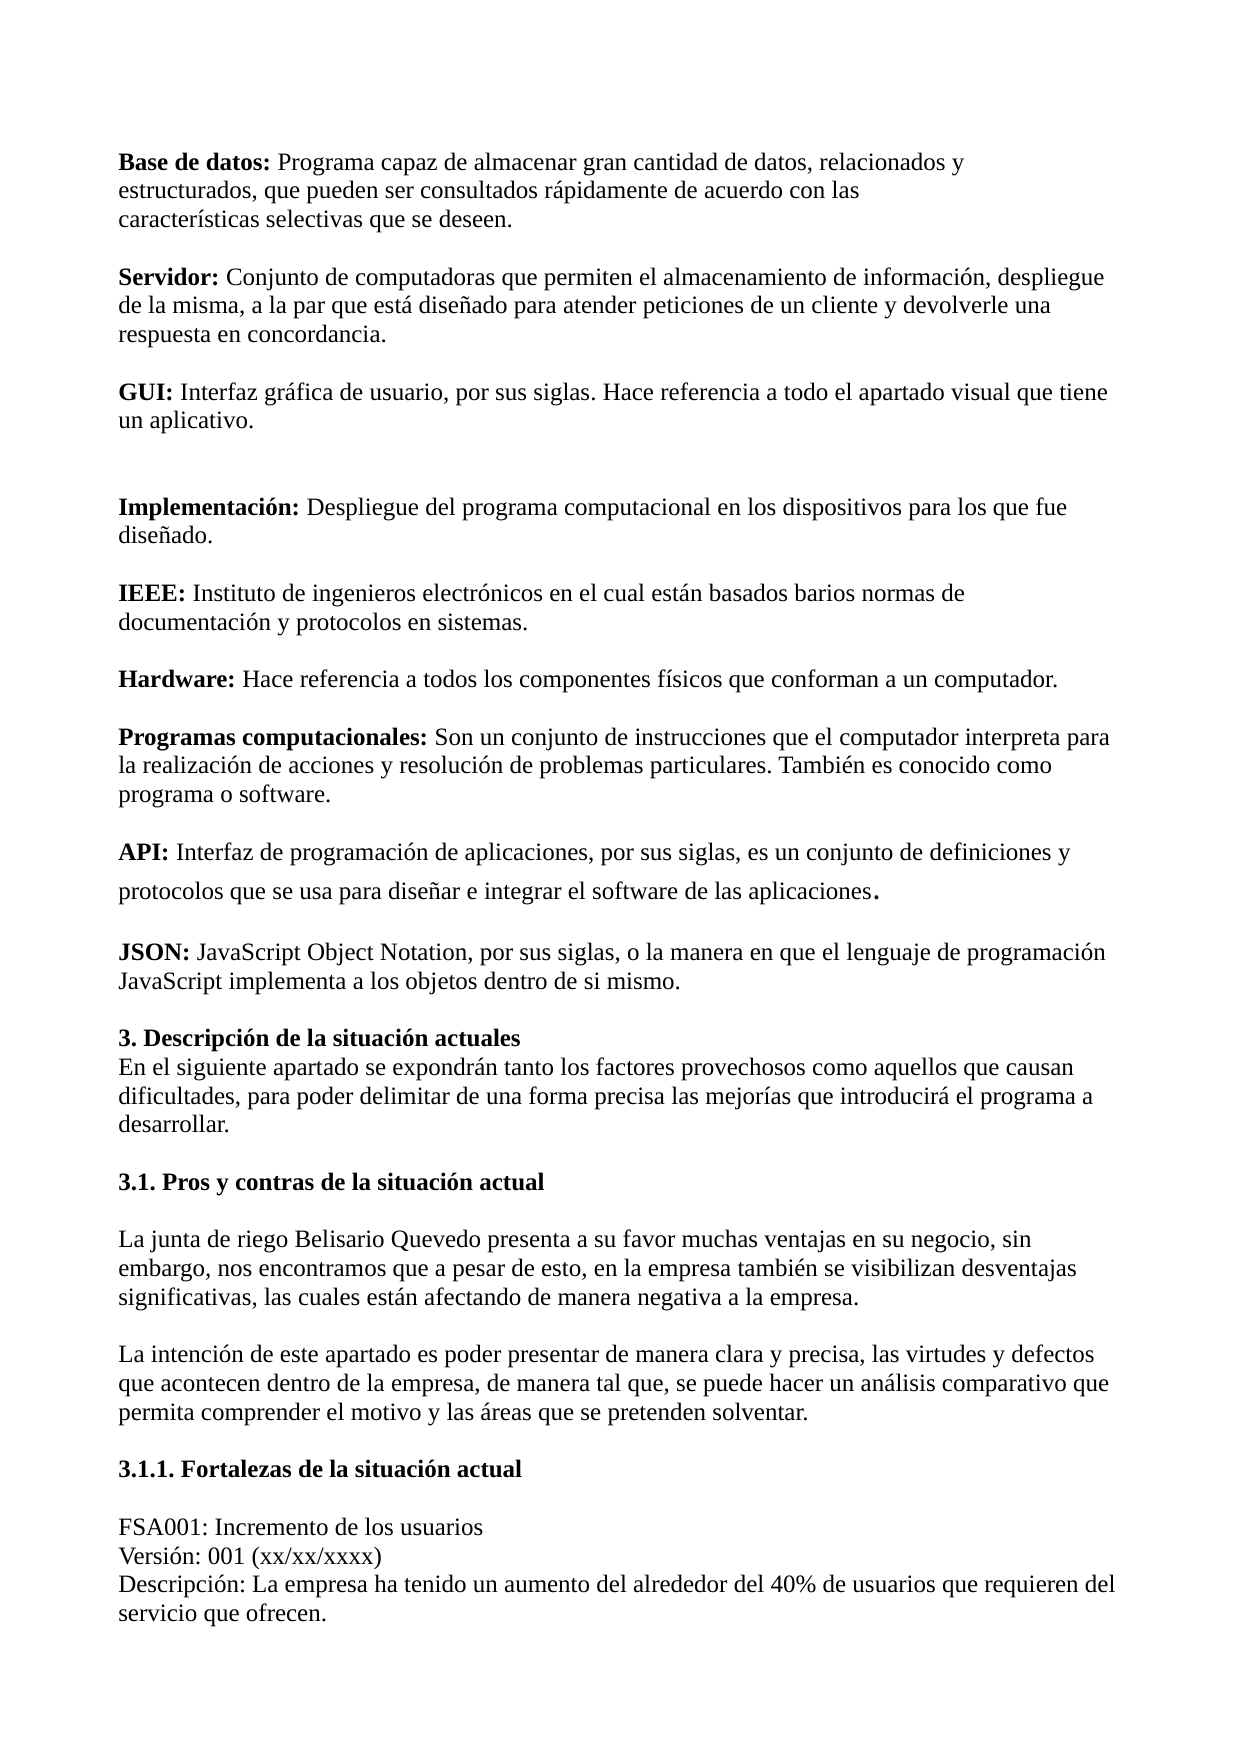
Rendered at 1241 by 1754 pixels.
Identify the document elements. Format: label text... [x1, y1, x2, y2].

text 3. Descripción de la situación actuales [118, 1023, 1122, 1052]
text GUI: Interfaz gráfica de usuario, por sus siglas. Hace referencia a todo el apartado visual que tiene un aplicativo. [118, 377, 1122, 434]
text La junta de riego Belisario Quevedo presenta a su favor muchas ventajas en su negocio, sin embargo, nos encontramos que a pesar de esto, en la empresa también se visibilizan desventajas significativas, las cuales están afectando de manera negativa a la empresa. [118, 1224, 1122, 1311]
text Versión: 001 (xx/xx/xxxx) [118, 1541, 1122, 1569]
text JSON: JavaScript Object Notation, por sus siglas, o la manera en que el lenguaje de programación JavaScript implementa a los objetos dentro de si mismo. [118, 937, 1122, 994]
text estructurados, que pueden ser consultados rápidamente de acuerdo con las [118, 176, 1122, 204]
text documentación y protocolos en sistemas. [118, 607, 1122, 636]
text IEEE: Instituto de ingenieros electrónicos en el cual están basados barios normas de [118, 578, 1122, 607]
text Hardware: Hace referencia a todos los componentes físicos que conforman a un computador. [118, 664, 1122, 693]
text En el siguiente apartado se expondrán tanto los factores provechosos como aquellos que causan dificultades, para poder delimitar de una forma precisa las mejorías que introducirá el programa a desarrollar. [118, 1052, 1122, 1138]
text La intención de este apartado es poder presentar de manera clara y precisa, las virtudes y defectos que acontecen dentro de la empresa, de manera tal que, se puede hacer un análisis comparativo que permita comprender el motivo y las áreas que se pretenden solventar. [118, 1339, 1122, 1426]
text características selectivas que se deseen. [118, 204, 1122, 233]
text Base de datos: Programa capaz de almacenar gran cantidad de datos, relacionados y [118, 147, 1122, 176]
text Programas computacionales: Son un conjunto de instrucciones que el computador interpreta para la realización de acciones y resolución de problemas particulares. También es conocido como programa o software. [118, 722, 1122, 808]
text Servidor: Conjunto de computadoras que permiten el almacenamiento de información, despliegue de la misma, a la par que está diseñado para atender peticiones de un cliente y devolverle una respuesta en concordancia. [118, 262, 1122, 348]
text 3.1.1. Fortalezas de la situación actual [118, 1454, 1122, 1483]
text Implementación: Despliegue del programa computacional en los dispositivos para los que fue diseñado. [118, 492, 1122, 549]
text 3.1. Pros y contras de la situación actual [118, 1167, 1122, 1196]
text Descripción: La empresa ha tenido un aumento del alrededor del 40% de usuarios que requieren del servicio que ofrecen. [118, 1569, 1122, 1627]
text FSA001: Incremento de los usuarios [118, 1512, 1122, 1541]
text API: Interfaz de programación de aplicaciones, por sus siglas, es un conjunto de definiciones y protocolos que se usa para diseñar e integrar el software de las aplicaciones. [118, 837, 1122, 908]
